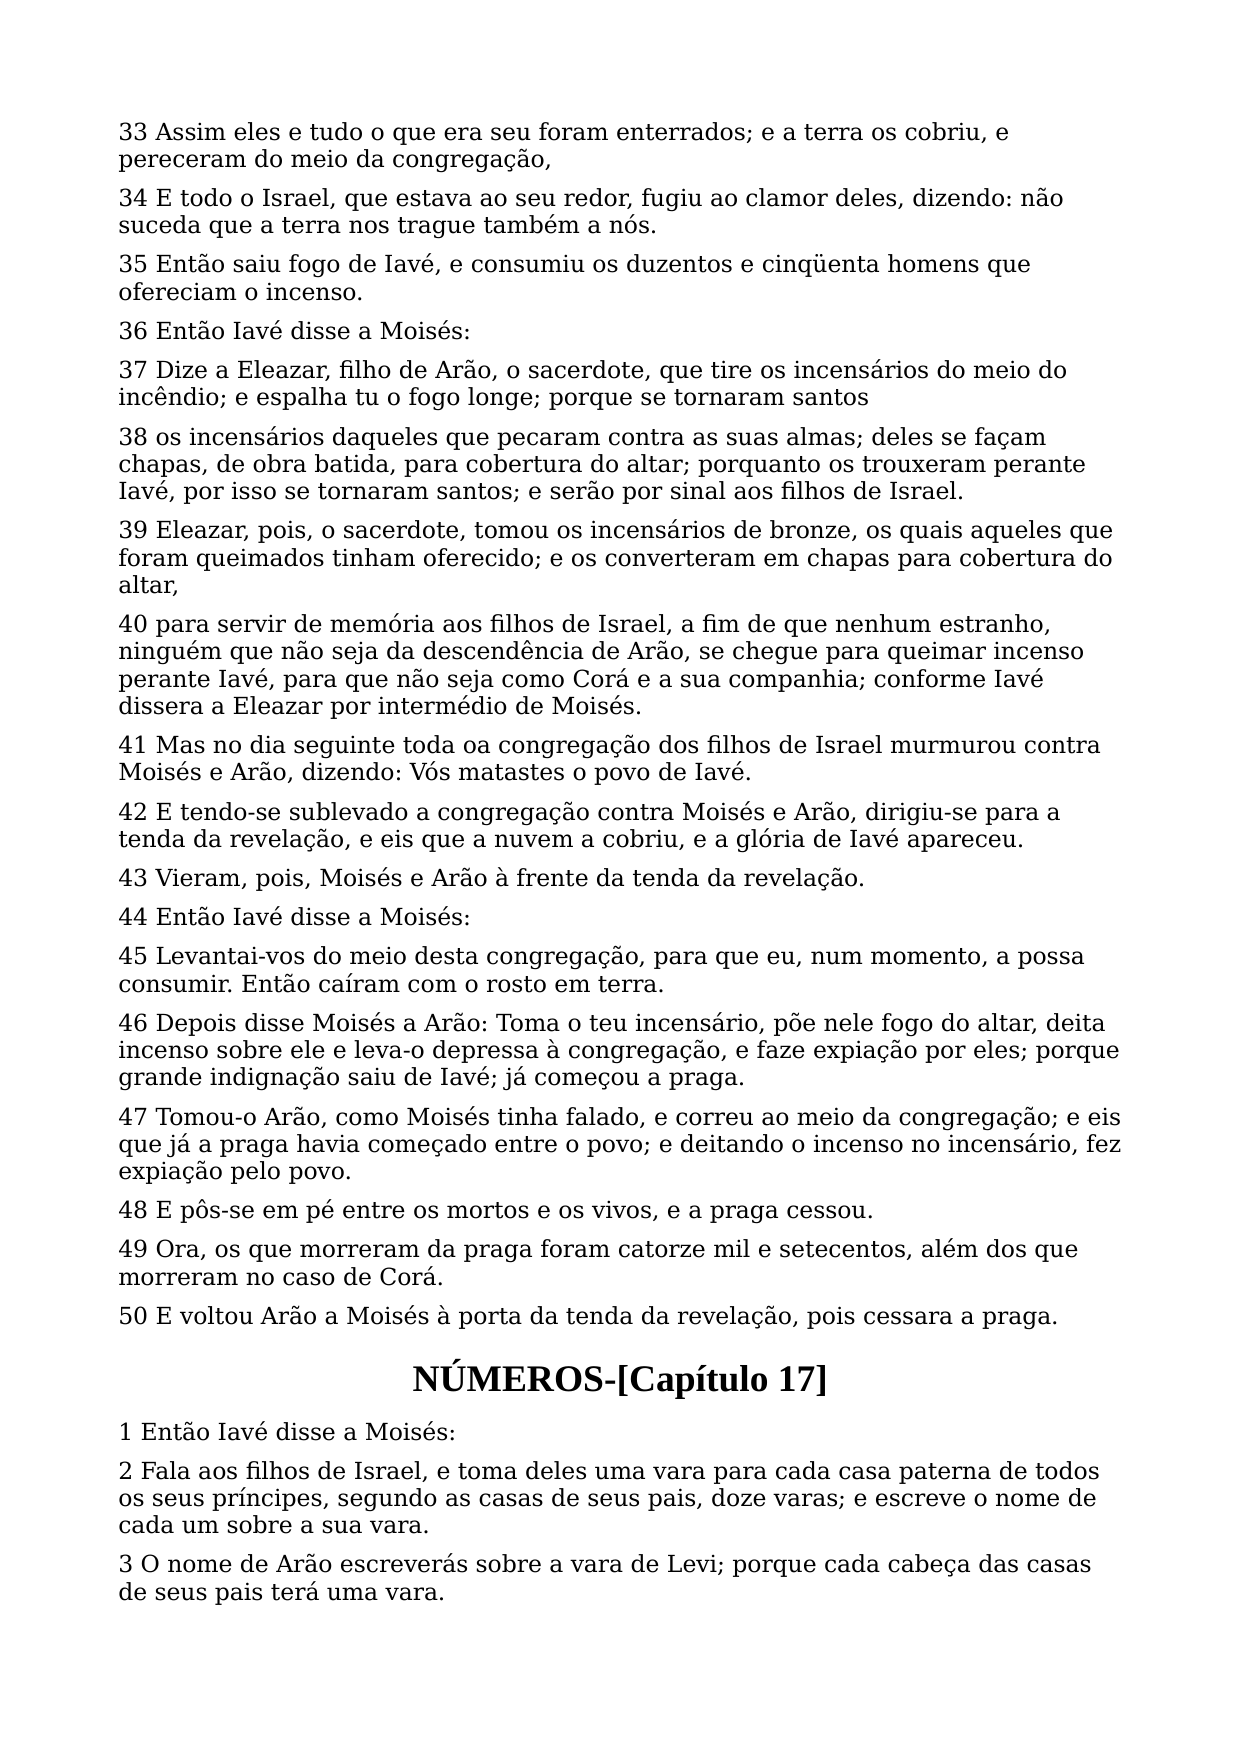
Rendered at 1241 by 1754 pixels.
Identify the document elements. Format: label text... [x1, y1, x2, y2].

text 2 Fala aos filhos de Israel, e toma deles uma vara para cada casa paterna de todos os seus príncipes, segundo as casas de seus pais, doze varas; e escreve o nome de cada um sobre a sua vara. [118, 1457, 1122, 1539]
text 45 Levantai-vos do meio desta congregação, para que eu, num momento, a possa consumir. Então caíram com o rosto em terra. [118, 943, 1122, 997]
text 46 Depois disse Moisés a Arão: Toma o teu incensário, põe nele fogo do altar, deita incenso sobre ele e leva-o depressa à congregação, e faze expiação por eles; porque grande indignação saiu de Iavé; já começou a praga. [118, 1009, 1122, 1091]
text 33 Assim eles e tudo o que era seu foram enterrados; e a terra os cobriu, e pereceram do meio da congregação, [118, 118, 1122, 173]
text 47 Tomou-o Arão, como Moisés tinha falado, e correu ao meio da congregação; e eis que já a praga havia começado entre o povo; e deitando o incenso no incensário, fez expiação pelo povo. [118, 1103, 1122, 1185]
text 38 os incensários daqueles que pecaram contra as suas almas; deles se façam chapas, de obra batida, para cobertura do altar; porquanto os trouxeram perante Iavé, por isso se tornaram santos; e serão por sinal aos filhos de Israel. [118, 423, 1122, 505]
text 3 O nome de Arão escreverás sobre a vara de Levi; porque cada cabeça das casas de seus pais terá uma vara. [118, 1551, 1122, 1606]
subtitle NÚMEROS-[Capítulo 17] [118, 1357, 1122, 1400]
text 49 Ora, os que morreram da praga foram catorze mil e setecentos, além dos que morreram no caso de Corá. [118, 1236, 1122, 1291]
text 48 E pôs-se em pé entre os mortos e os vivos, e a praga cessou. [118, 1197, 1122, 1224]
text 44 Então Iavé disse a Moisés: [118, 904, 1122, 931]
text 1 Então Iavé disse a Moisés: [118, 1418, 1122, 1445]
text 50 E voltou Arão a Moisés à porta da tenda da revelação, pois cessara a praga. [118, 1302, 1122, 1330]
text 36 Então Iavé disse a Moisés: [118, 317, 1122, 345]
text 37 Dize a Eleazar, filho de Arão, o sacerdote, que tire os incensários do meio do incêndio; e espalha tu o fogo longe; porque se tornaram santos [118, 357, 1122, 411]
text 41 Mas no dia seguinte toda oa congregação dos filhos de Israel murmurou contra Moisés e Arão, dizendo: Vós matastes o povo de Iavé. [118, 732, 1122, 786]
text 40 para servir de memória aos filhos de Israel, a fim de que nenhum estranho, ninguém que não seja da descendência de Arão, se chegue para queimar incenso perante Iavé, para que não seja como Corá e a sua companhia; conforme Iavé dissera a Eleazar por intermédio de Moisés. [118, 611, 1122, 720]
text 35 Então saiu fogo de Iavé, e consumiu os duzentos e cinqüenta homens que ofereciam o incenso. [118, 251, 1122, 306]
text 34 E todo o Israel, que estava ao seu redor, fugiu ao clamor deles, dizendo: não suceda que a terra nos trague também a nós. [118, 184, 1122, 239]
text 39 Eleazar, pois, o sacerdote, tomou os incensários de bronze, os quais aqueles que foram queimados tinham oferecido; e os converteram em chapas para cobertura do altar, [118, 517, 1122, 599]
text 43 Vieram, pois, Moisés e Arão à frente da tenda da revelação. [118, 864, 1122, 892]
text 42 E tendo-se sublevado a congregação contra Moisés e Arão, dirigiu-se para a tenda da revelação, e eis que a nuvem a cobriu, e a glória de Iavé apareceu. [118, 798, 1122, 853]
